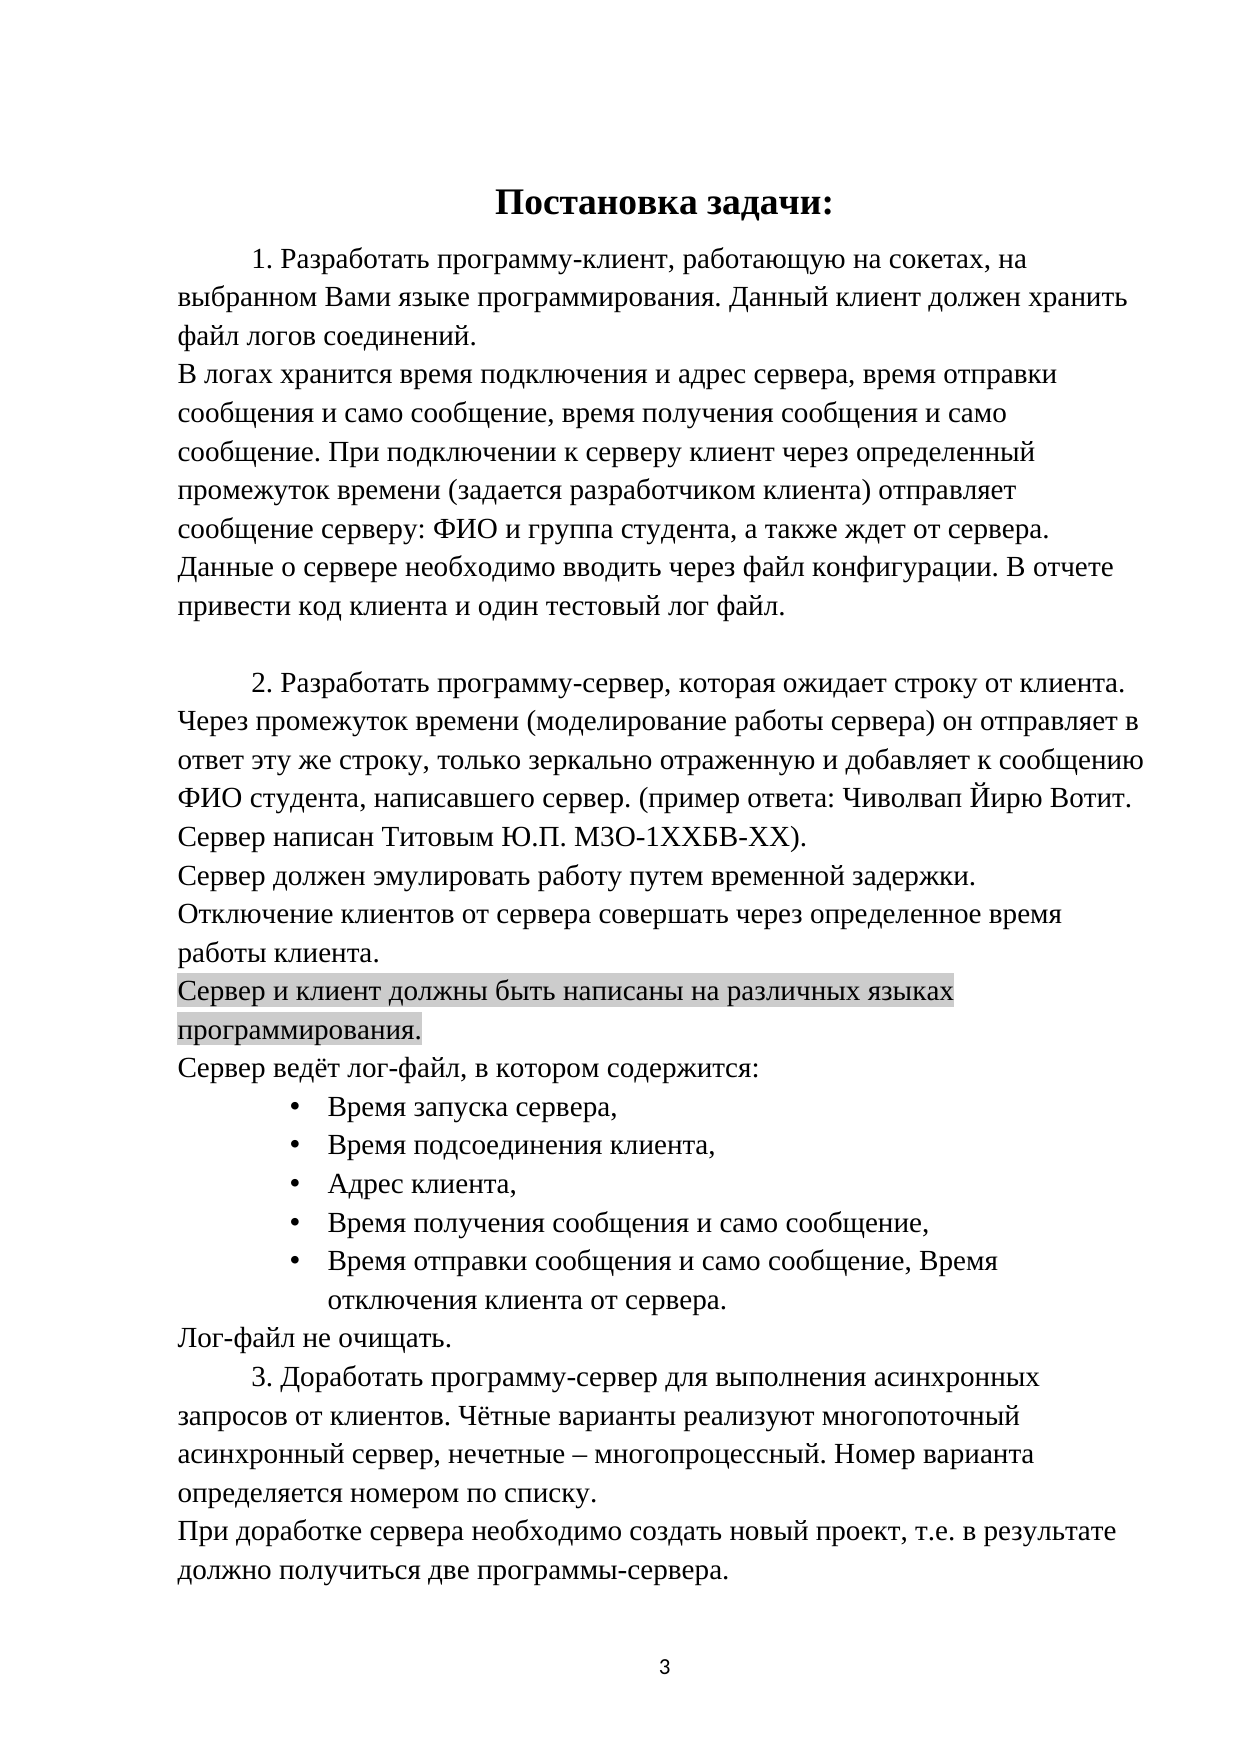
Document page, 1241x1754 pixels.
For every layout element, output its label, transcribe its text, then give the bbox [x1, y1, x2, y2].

list 1. Разработать программу-клиент, работающую на сокетах, на выбранном Вами языке программирования. Данный клиент должен хранить файл логов соединений. [177, 241, 1152, 352]
list Сервер и клиент должны быть написаны на различных языках программирования. [177, 973, 1152, 1045]
text Постановка задачи: [177, 179, 1152, 222]
list При доработке сервера необходимо создать новый проект, т.е. в результате должно получиться две программы-сервера. [177, 1513, 1152, 1585]
list Адрес клиента, [290, 1166, 1152, 1200]
list Время запуска сервера, [290, 1089, 1152, 1122]
list Время отправки сообщения и само сообщение, Время отключения клиента от сервера. [290, 1243, 1152, 1316]
list Время получения сообщения и само сообщение, [290, 1205, 1152, 1238]
list 3. Доработать программу-сервер для выполнения асинхронных запросов от клиентов. Чётные варианты реализуют многопоточный асинхронный сервер, нечетные – многопроцессный. Номер варианта определяется номером по списку. [177, 1359, 1152, 1508]
list В логах хранится время подключения и адрес сервера, время отправки сообщения и само сообщение, время получения сообщения и само сообщение. При подключении к серверу клиент через определенный промежуток времени (задается разработчиком клиента) отправляет сообщение серверу: ФИО и группа студента, а также ждет от сервера. Данные о сервере необходимо вводить через файл конфигурации. В отчете привести код клиента и один тестовый лог файл. [177, 357, 1152, 621]
list Сервер должен эмулировать работу путем временной задержки. [177, 858, 1152, 891]
list 2. Разработать программу-сервер, которая ожидает строку от клиента. Через промежуток времени (моделирование работы сервера) он отправляет в ответ эту же строку, только зеркально отраженную и добавляет к сообщению ФИО студента, написавшего сервер. (пример ответа: Чиволвап Йирю Вотит. Сервер написан Титовым Ю.П. М3О-1ХХБВ-ХХ). [177, 665, 1152, 853]
list Лог-файл не очищать. [177, 1321, 1152, 1354]
list Отключение клиентов от сервера совершать через определенное время работы клиента. [177, 896, 1152, 968]
list Сервер ведёт лог-файл, в котором содержится: [177, 1050, 1152, 1084]
list Время подсоединения клиента, [290, 1127, 1152, 1161]
